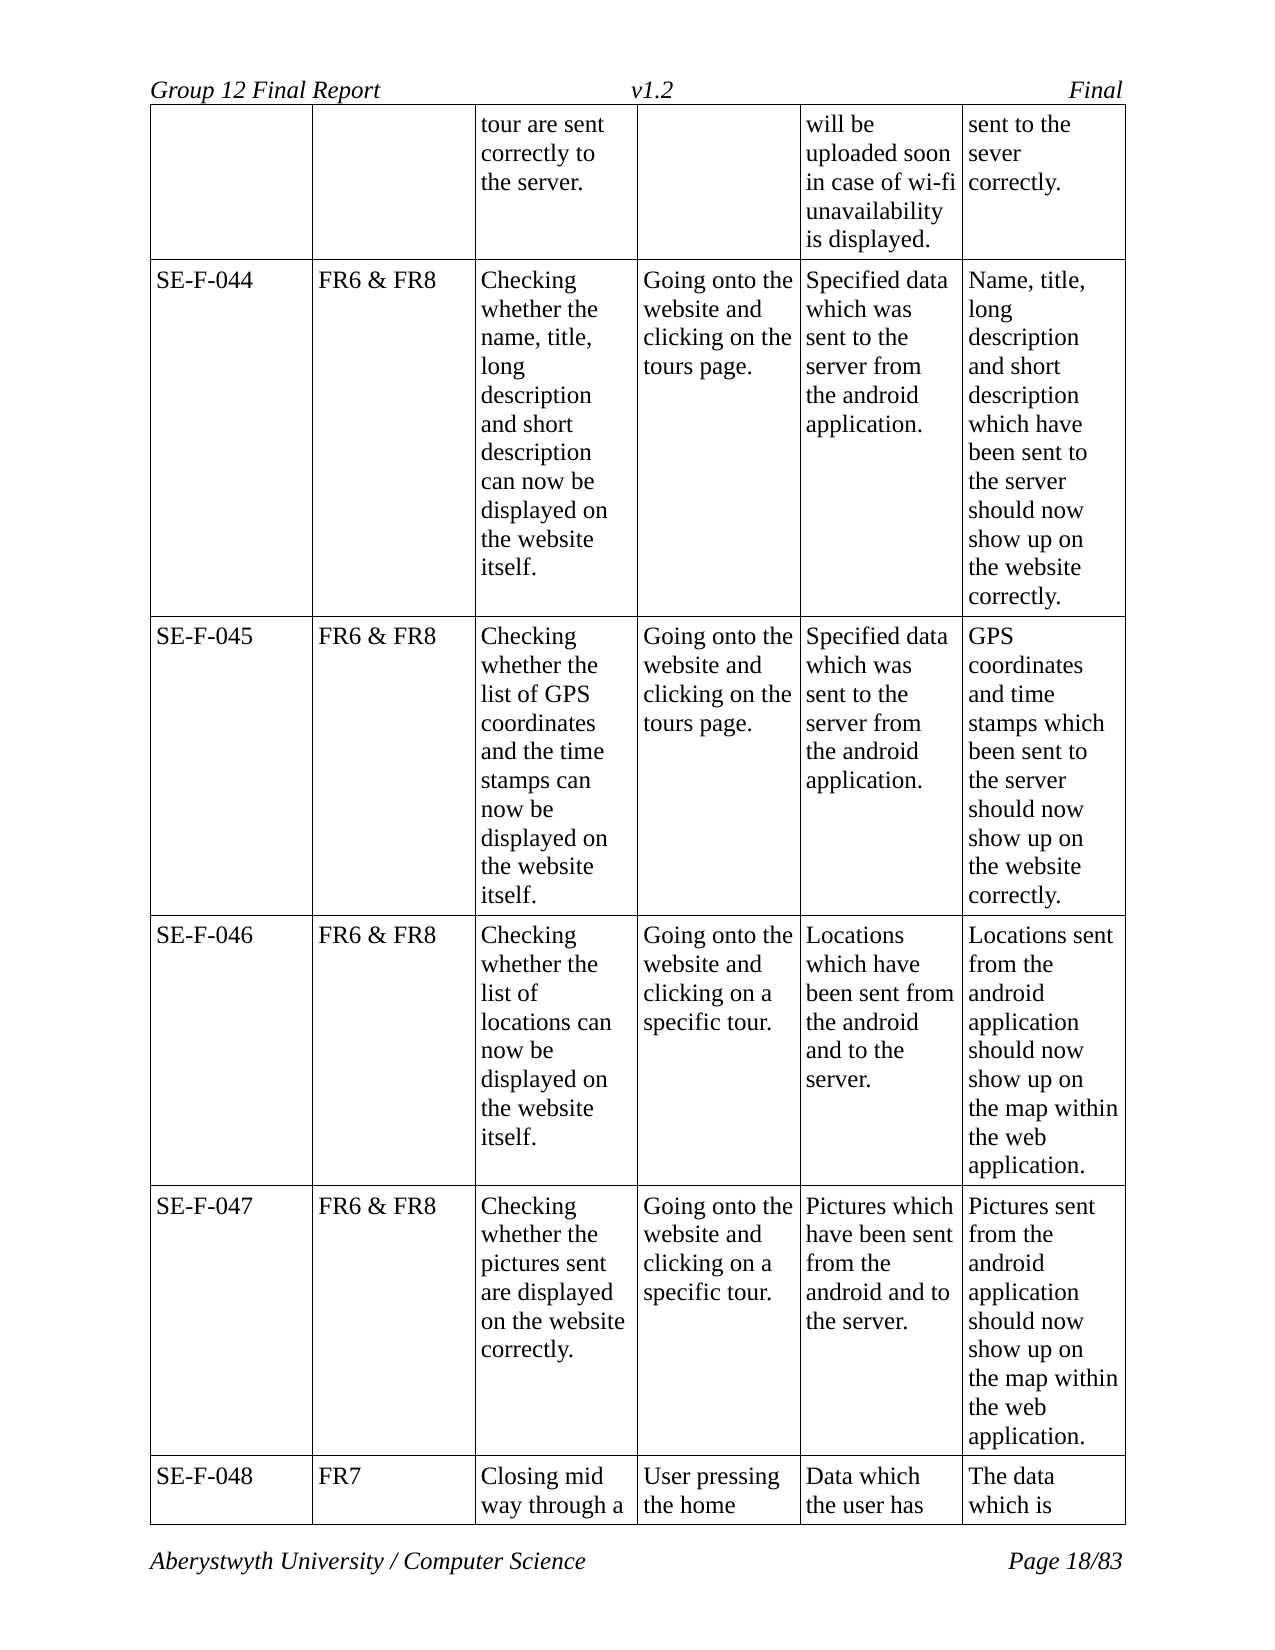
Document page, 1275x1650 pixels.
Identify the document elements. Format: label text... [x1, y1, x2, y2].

table_cell tour are sent correctly to the server. [476, 105, 637, 259]
table_cell FR7 [313, 1456, 475, 1524]
table_cell Specified data which was sent to the server from the android application. [801, 260, 962, 616]
table_cell Checking whether the list of locations can now be displayed on the website itself. [476, 916, 637, 1185]
table_cell Checking whether the pictures sent are displayed on the website correctly. [476, 1186, 637, 1455]
table_cell User pressing the home [638, 1456, 800, 1524]
table_cell SE-F-044 [151, 260, 312, 616]
table_cell Going onto the website and clicking on the tours page. [638, 617, 800, 915]
table_cell Going onto the website and clicking on the tours page. [638, 260, 800, 616]
table_cell Checking whether the list of GPS coordinates and the time stamps can now be displayed on the website itself. [476, 617, 637, 915]
table_cell FR6 & FR8 [313, 617, 475, 915]
table_cell Locations sent from the android application should now show up on the map within the web application. [963, 916, 1125, 1185]
table_cell Locations which have been sent from the android and to the server. [801, 916, 962, 1185]
table_cell SE-F-047 [151, 1186, 312, 1455]
table_cell SE-F-048 [151, 1456, 312, 1524]
table_cell will be uploaded soon in case of wi-fi unavailability is displayed. [801, 105, 962, 259]
table_cell Specified data which was sent to the server from the android application. [801, 617, 962, 915]
table_cell [313, 105, 475, 259]
table_cell Going onto the website and clicking on a specific tour. [638, 1186, 800, 1455]
table_cell The data which is [963, 1456, 1125, 1524]
table_cell sent to the sever correctly. [963, 105, 1125, 259]
table_cell FR6 & FR8 [313, 260, 475, 616]
table_cell Pictures sent from the android application should now show up on the map within the web application. [963, 1186, 1125, 1455]
table_cell GPS coordinates and time stamps which been sent to the server should now show up on the website correctly. [963, 617, 1125, 915]
table_cell Data which the user has [801, 1456, 962, 1524]
table_cell Checking whether the name, title, long description and short description can now be displayed on the website itself. [476, 260, 637, 616]
table_cell Going onto the website and clicking on a specific tour. [638, 916, 800, 1185]
table_cell [638, 105, 800, 259]
table_cell FR6 & FR8 [313, 1186, 475, 1455]
table_cell Pictures which have been sent from the android and to the server. [801, 1186, 962, 1455]
table_cell SE-F-046 [151, 916, 312, 1185]
table_cell FR6 & FR8 [313, 916, 475, 1185]
table_cell [151, 105, 312, 259]
table_cell Name, title, long description and short description which have been sent to the server should now show up on the website correctly. [963, 260, 1125, 616]
table_cell Closing mid way through a [476, 1456, 637, 1524]
table_cell SE-F-045 [151, 617, 312, 915]
